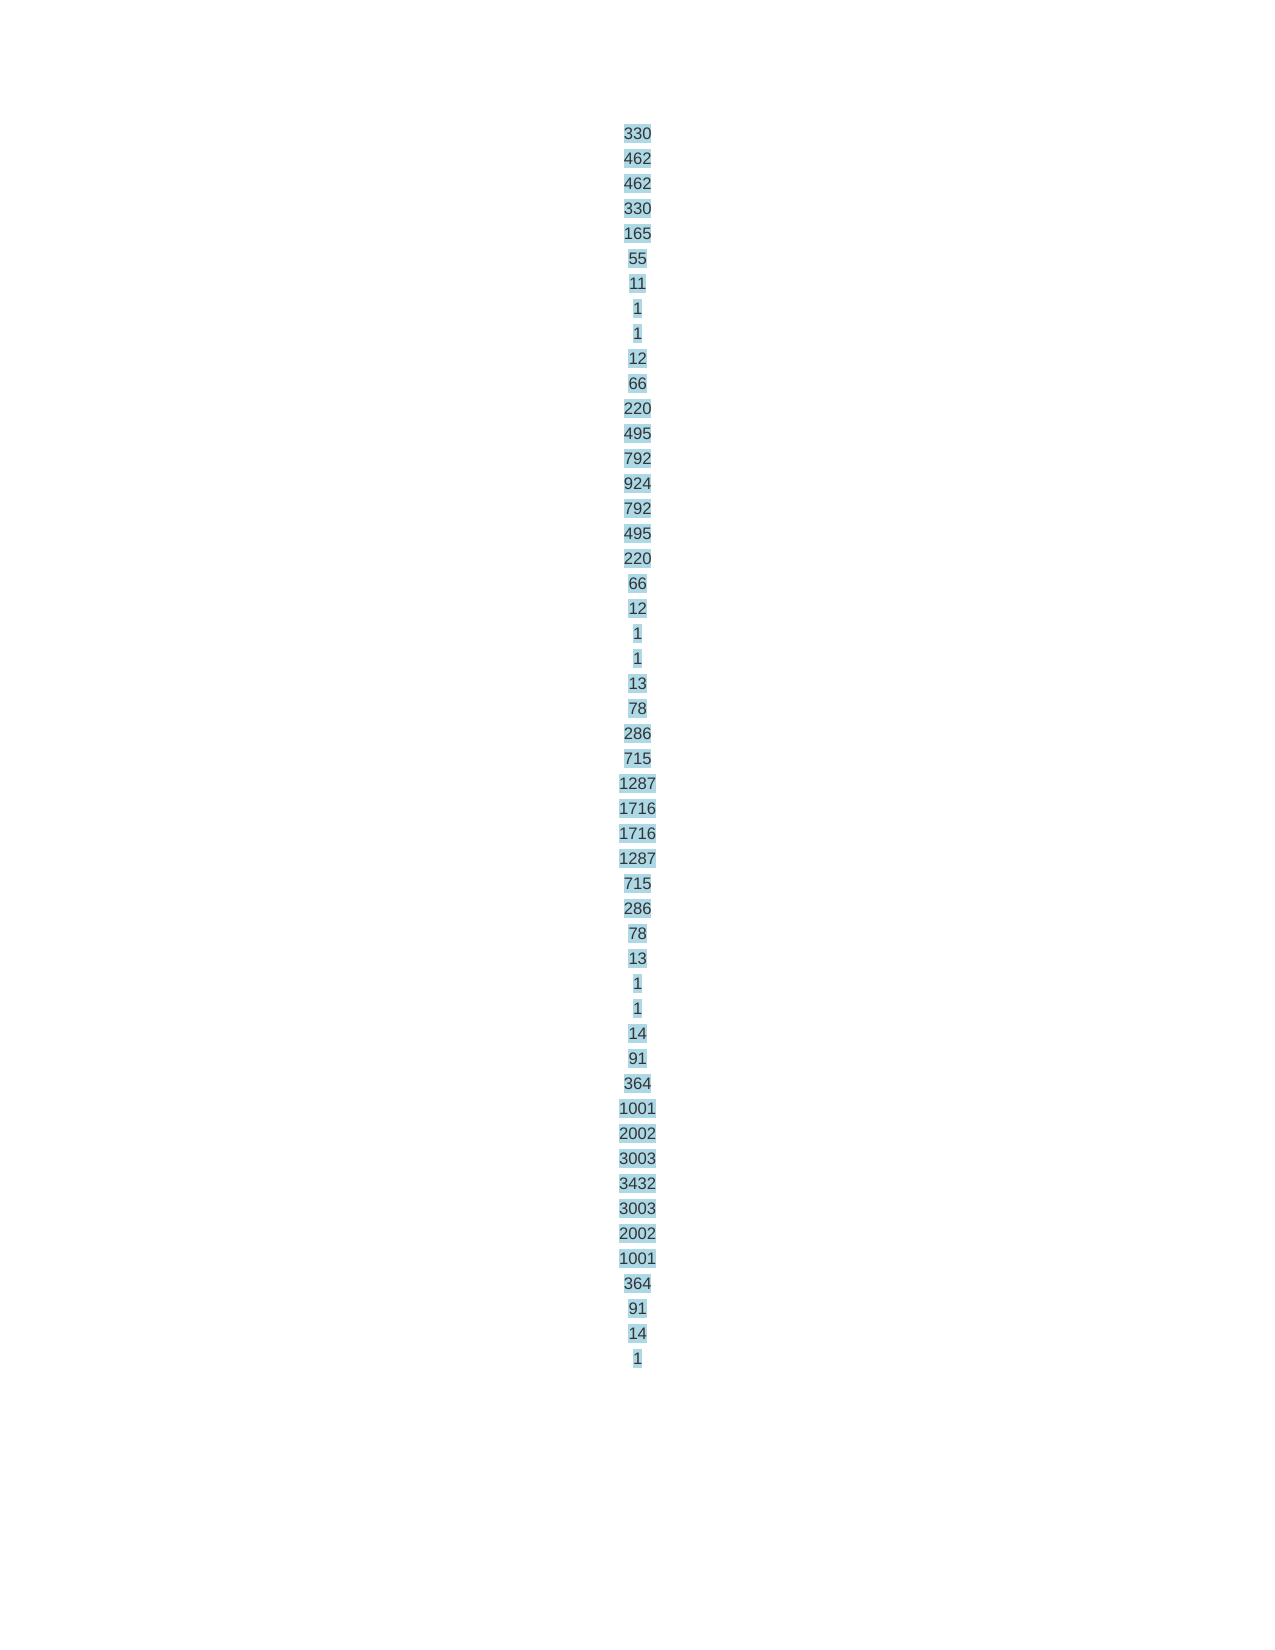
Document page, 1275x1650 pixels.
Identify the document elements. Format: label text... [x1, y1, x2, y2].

text 3003 [118, 1193, 1157, 1218]
text 91 [118, 1293, 1157, 1318]
text 1001 [118, 1243, 1157, 1268]
text 364 [118, 1068, 1157, 1093]
text 1 [118, 618, 1157, 643]
text 1 [118, 968, 1157, 993]
text 14 [118, 1018, 1157, 1043]
text 13 [118, 943, 1157, 968]
text 165 [118, 218, 1157, 243]
text 66 [118, 368, 1157, 393]
text 462 [118, 168, 1157, 193]
text 3003 [118, 1143, 1157, 1168]
text 1 [118, 643, 1157, 668]
text 55 [118, 243, 1157, 268]
text 1 [118, 293, 1157, 318]
text 1716 [118, 818, 1157, 843]
text 286 [118, 718, 1157, 743]
text 1287 [118, 843, 1157, 868]
text 14 [118, 1318, 1157, 1343]
text 12 [118, 343, 1157, 368]
text 12 [118, 593, 1157, 618]
text 1 [118, 1343, 1157, 1368]
text 11 [118, 268, 1157, 293]
text 1287 [118, 768, 1157, 793]
text 1716 [118, 793, 1157, 818]
text 1001 [118, 1093, 1157, 1118]
text 462 [118, 143, 1157, 168]
text 330 [118, 193, 1157, 218]
text 792 [118, 493, 1157, 518]
text 715 [118, 743, 1157, 768]
text 330 [118, 118, 1157, 143]
text 924 [118, 468, 1157, 493]
text 792 [118, 443, 1157, 468]
text 78 [118, 693, 1157, 718]
text 13 [118, 668, 1157, 693]
text 2002 [118, 1118, 1157, 1143]
text 66 [118, 568, 1157, 593]
text 78 [118, 918, 1157, 943]
text 286 [118, 893, 1157, 918]
text 220 [118, 393, 1157, 418]
text 364 [118, 1268, 1157, 1293]
text 1 [118, 318, 1157, 343]
text 715 [118, 868, 1157, 893]
text 91 [118, 1043, 1157, 1068]
text 3432 [118, 1168, 1157, 1193]
text 220 [118, 543, 1157, 568]
text 495 [118, 518, 1157, 543]
text 495 [118, 418, 1157, 443]
text 2002 [118, 1218, 1157, 1243]
text 1 [118, 993, 1157, 1018]
